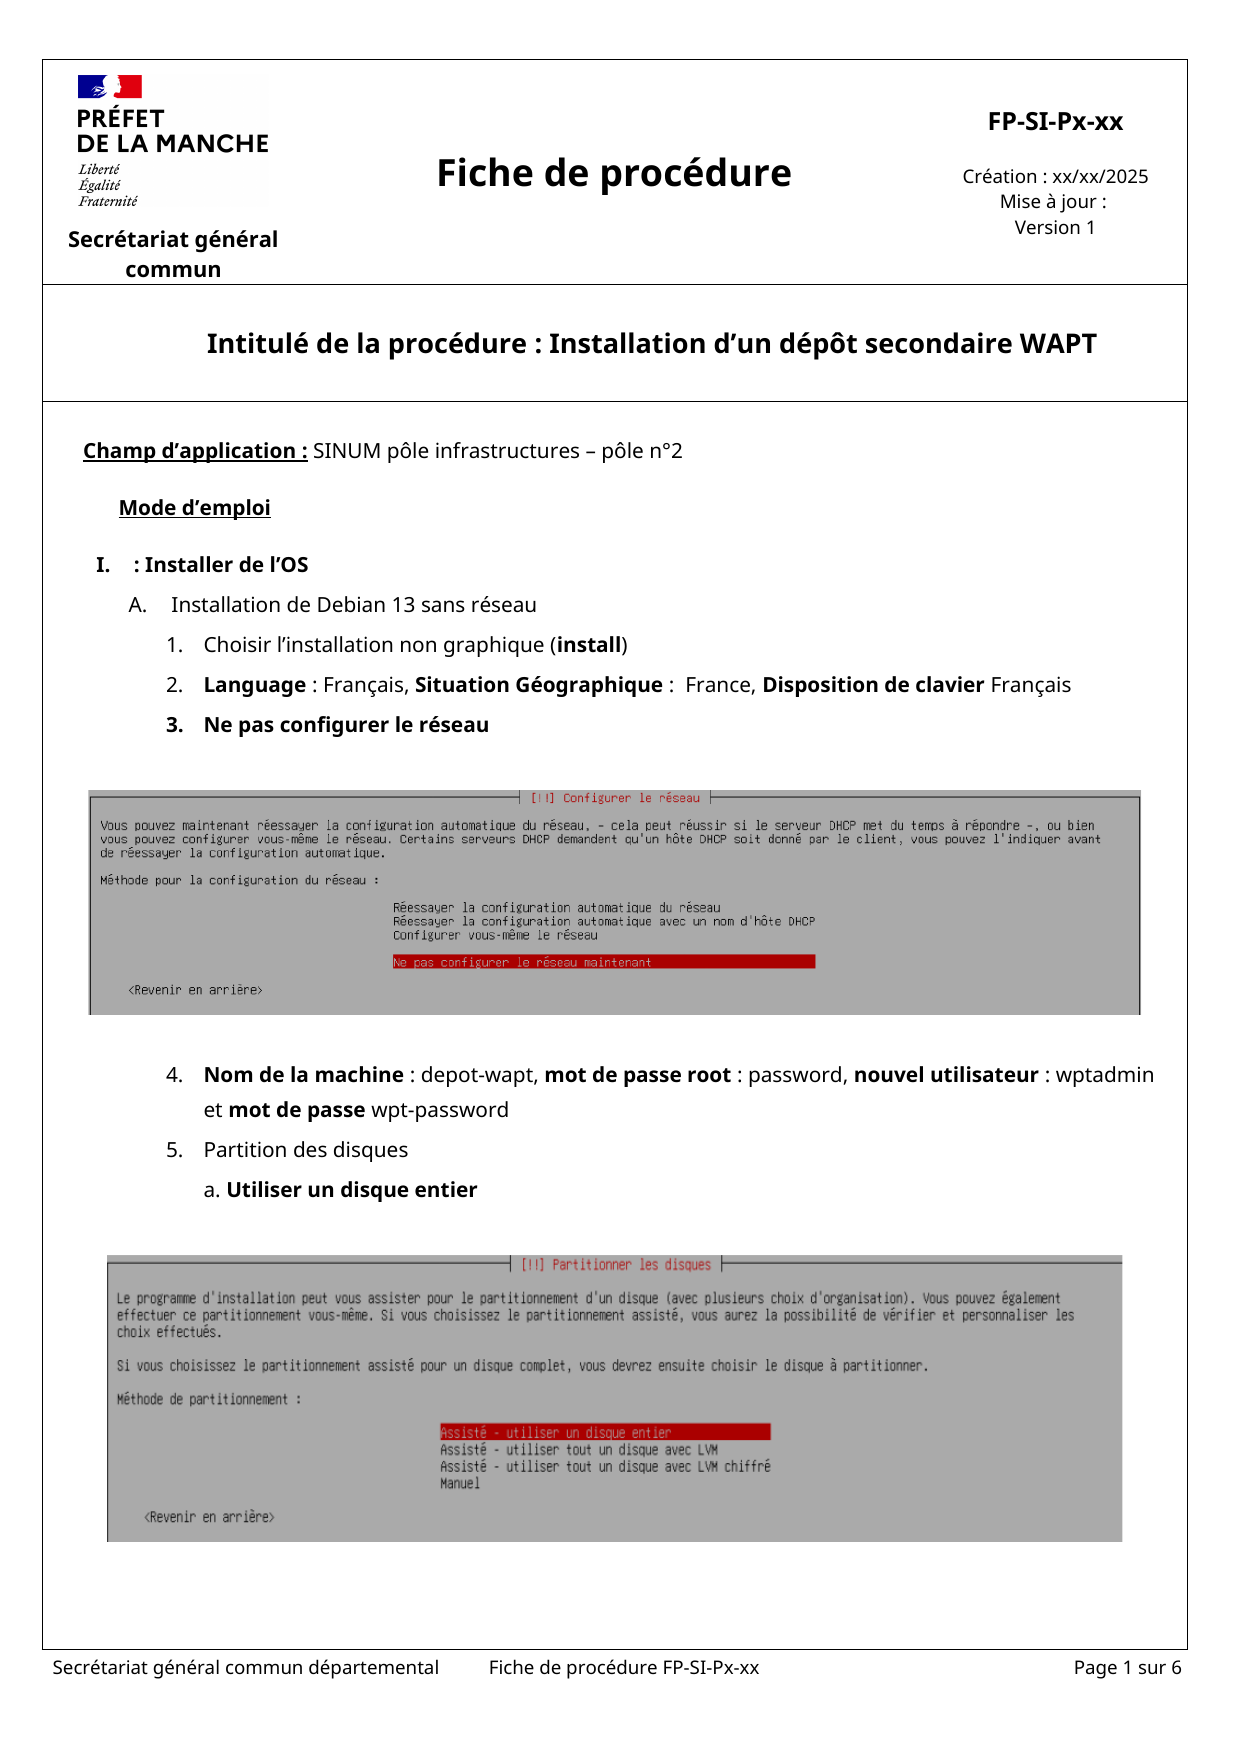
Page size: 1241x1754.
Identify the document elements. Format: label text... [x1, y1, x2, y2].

picture [107, 1254, 1123, 1542]
table_header Fiche de procédure [305, 60, 923, 284]
table_cell Intitulé de la procédure : Installation d’un dépôt secondaire WAPT [43, 285, 1187, 401]
table_header FP-SI-Px-xx Création : xx/xx/2025 Mise à jour : Version 1 [924, 60, 1187, 284]
table_header Secrétariat général commun [43, 60, 304, 284]
picture [88, 789, 1142, 1015]
picture [77, 74, 269, 207]
table_cell Champ d’application : SINUM pôle infrastructures – pôle n°2 Mode d’emploi : Installer de l’OS Installation de Debian 13 sans réseau Choisir l’installation non graphique (install) Language : Français, Situation Géographique : France, Disposition de clavier Français Ne pas configurer le réseau Nom de la machine : depot-wapt, mot de passe root : password, nouvel utilisateur : wptadmin et mot de passe wpt-password Partition des disques a. Utiliser un disque entier b. Tout dans une seule partition c. Terminer le partitionnement et appliquer les changements d. Faut-il appliquer les changements sur les disques : oui Faut-il analyser d’autres supports d’installation : non Configuration du miroir : Faite la configuration même s’il n’arrivera pas à le joindre puis faite continuer l’installation sans miroir Mandataire HTTP : laisser vide Participation à l’étude de statistique : non Sélection des logiciels : utilitaires usuels du système Installation du programme de démarrage GRUB : oui Périphérique où sera installé GRUB : /dev/sda L’installation de Debian 13 est dès à présent terminée. : Configuration du Serveur Configuration de l’adresse IP nano /etc/network/interfaces allow-hotplug eth0 iface eth0 inet static address 10.xx.xxx.xxx netmask 255.255.255.0 gateway 10.xx.xxx.xxx systemctl restart networking : Configuration du DNS nano /etc/hosts 127.0.0.1 localhost 127.0.1.1 [HOSTNAME DEPOT] 10.[IP DEPOT] [HOSTNAME DEPOT].AT.INT [HOSTNAME] [IP DEPOT PRIMAIRE] [FQDN DEPOT PRIMAIRE] [NOM DNS DEPOT PRIMAIRE] nano /etc/hostname [HOSTNAME DEPOT]AT.INT nano /etc/resolv.conf search at.int nameserver [IP DNS] nameserver [IP DNS] nameserver [IP DNS] : Configuration des sources nano /etc/apt/sources.list deb http://depot-ministère-de-l’intérieur.fr/trixie trixie main contrib non-free non-free-firmware deb http://depot-ministère-de-l’intérieur.fr/trixie trixie-backports main contrib non-free non-free-firmware deb http://depot-ministère-de-l’intérieur.fr/trixie trixie-updates main contrib non-free non-free-firmware deb http://depot-ministère-de-l’intérieur.fr/trixie-security trixie-security main contrib non-free non-free-firmware : Mise à jour du système apt update apt upgrade -y : Installation du service SSH et du serveur de temps apt install openssh apt install ntpsec a. nano /etc/ntpsec/ntp.conf commenter les lignes ci dessous : #pool 0.debian.pool.ntp.org iburst #pool 1.debian.pool.ntp.org iburst #pool 2.debian.pool.ntp.org iburst #pool 3.debian.pool.ntp.org iburst Ajout du serveur du Ministère de l’intérieur : # Serveur du MI [IP SERVER MI] : Installation de l’agent wapt 1. Télécharger la version amd64 de l’agent depuis un PC ADSL avec le lien ci-dessous : Lien-agent-WAPT 2. Copier le fichier waptagent.deb dans le dossier /tmp sur le dépôt secondaire avec la commande : scp [chemin-de-l’agent] wptadmin@depotsecondaire:\tmp 3. Installation du paquet avec la commande : dpkg -i /tmp/tis/waptagent_2.6.1.17472-21f6d4b3-amd64_amd64.deb Si il y a des erreurs de dépendances, effectuer cette commande : apt –fix-broken install 4. Installation de l’agent WAPT sans configuration a. Avec cette commande : b. wapt-get register c. login : depot-register mdp : depot-registration Vérifications : : : Support d’enregistrement S:\SIDSIC-Technique\... [43, 402, 1187, 1649]
